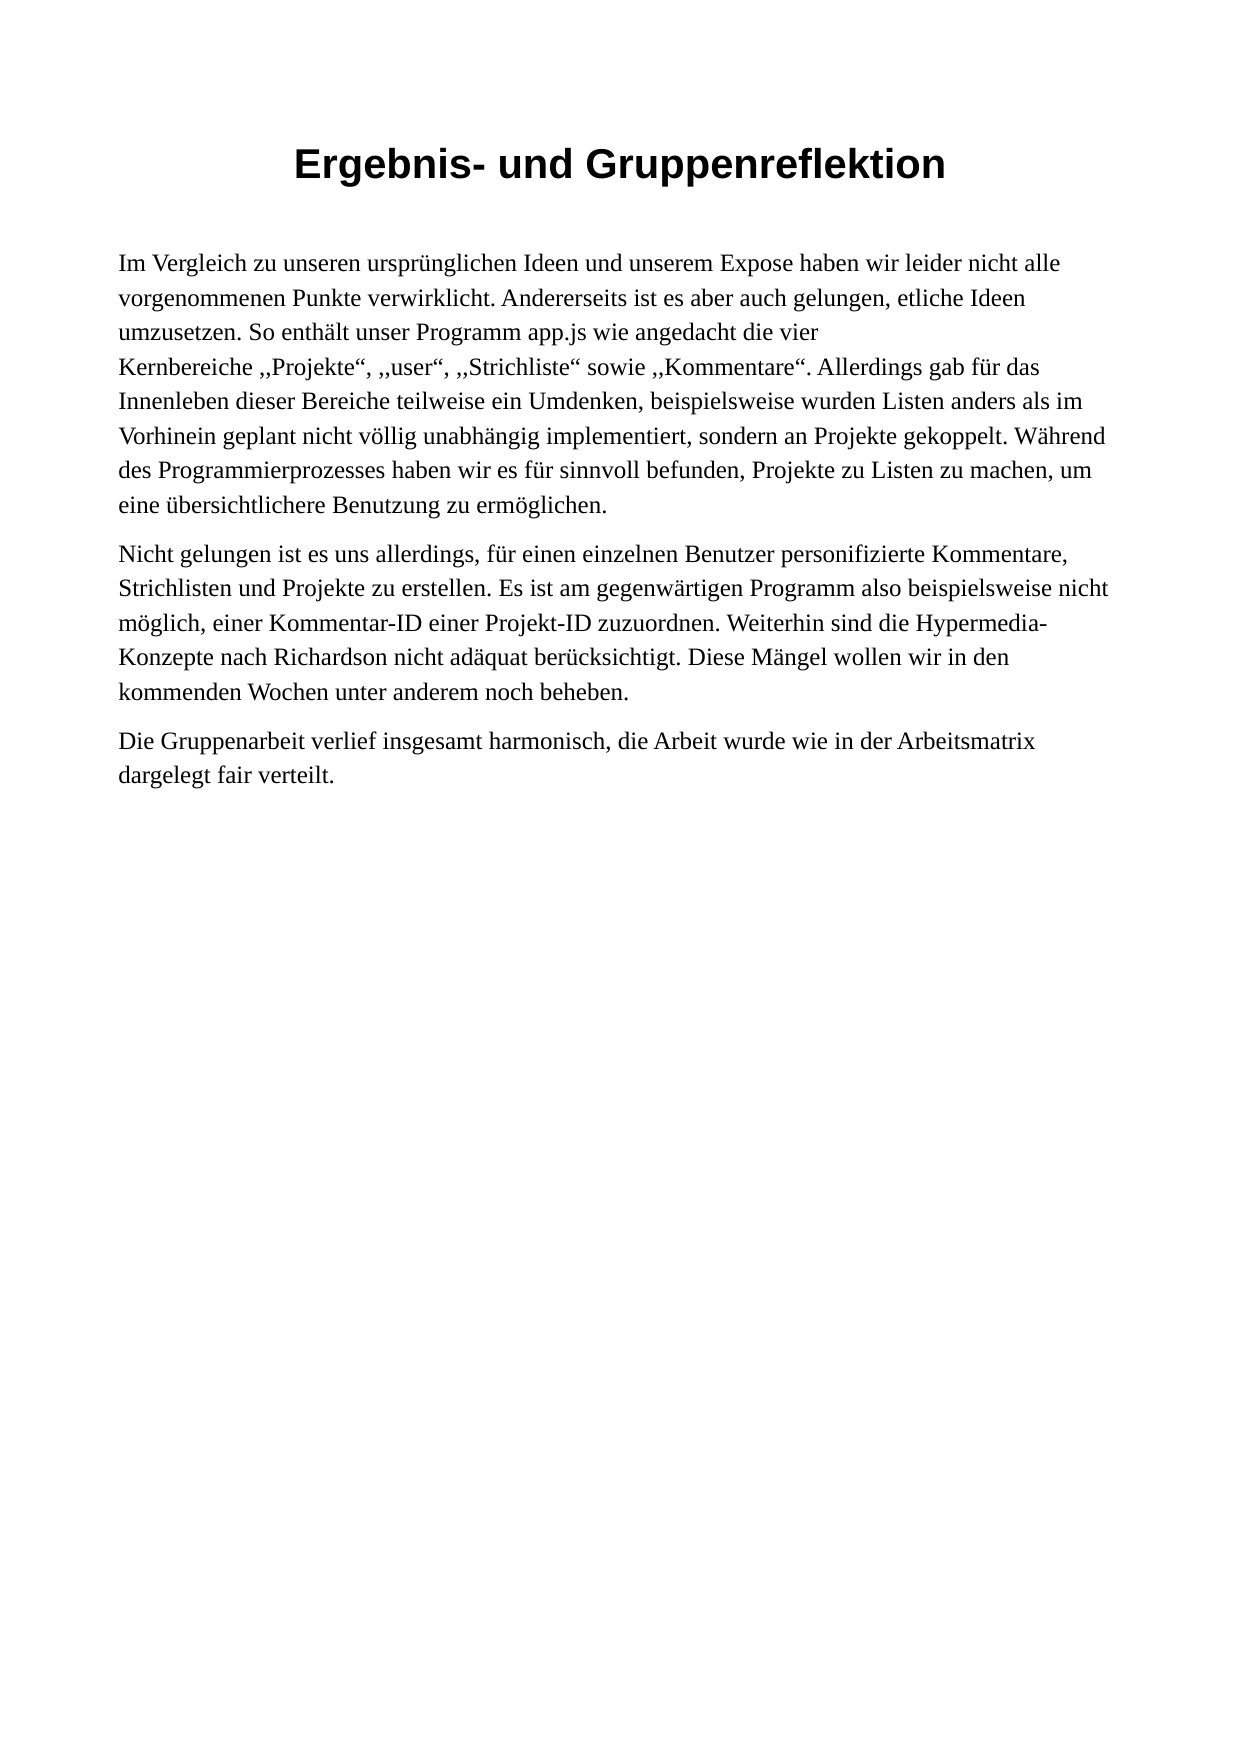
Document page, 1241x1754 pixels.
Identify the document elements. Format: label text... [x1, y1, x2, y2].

subtitle Ergebnis- und Gruppenreflektion [118, 139, 1122, 187]
text Im Vergleich zu unseren ursprünglichen Ideen und unserem Expose haben wir leider nicht alle vorgenommenen Punkte verwirklicht. Andererseits ist es aber auch gelungen, etliche Ideen umzusetzen. So enthält unser Programm app.js wie angedacht die vier Kernbereiche ,,Projekte“, ,,user“, ,,Strichliste“ sowie ,,Kommentare“. Allerdings gab für das Innenleben dieser Bereiche teilweise ein Umdenken, beispielsweise wurden Listen anders als im Vorhinein geplant nicht völlig unabhängig implementiert, sondern an Projekte gekoppelt. Während des Programmierprozesses haben wir es für sinnvoll befunden, Projekte zu Listen zu machen, um eine übersichtlichere Benutzung zu ermöglichen. [118, 248, 1122, 518]
text Die Gruppenarbeit verlief insgesamt harmonisch, die Arbeit wurde wie in der Arbeitsmatrix dargelegt fair verteilt. [118, 726, 1122, 789]
text Nicht gelungen ist es uns allerdings, für einen einzelnen Benutzer personifizierte Kommentare, Strichlisten und Projekte zu erstellen. Es ist am gegenwärtigen Programm also beispielsweise nicht möglich, einer Kommentar-ID einer Projekt-ID zuzuordnen. Weiterhin sind die Hypermedia- Konzepte nach Richardson nicht adäquat berücksichtigt. Diese Mängel wollen wir in den kommenden Wochen unter anderem noch beheben. [118, 539, 1122, 706]
